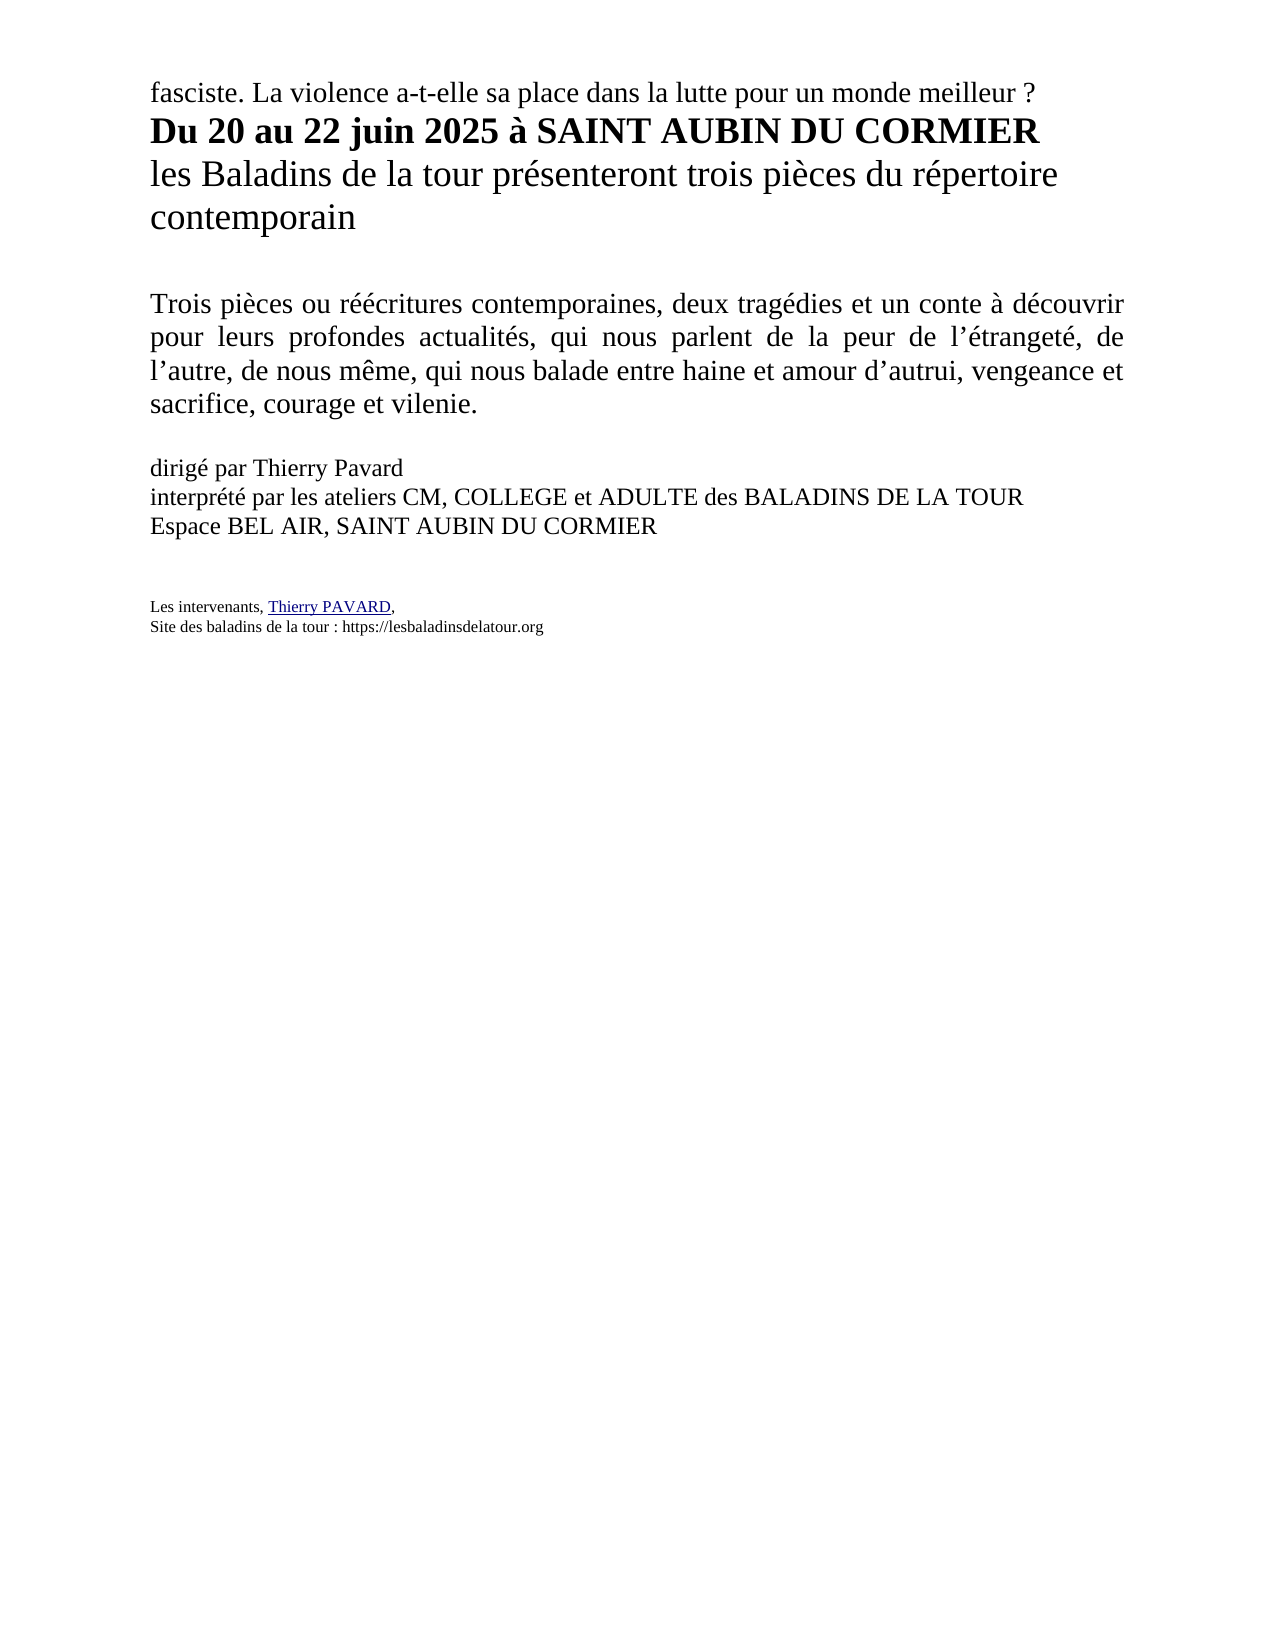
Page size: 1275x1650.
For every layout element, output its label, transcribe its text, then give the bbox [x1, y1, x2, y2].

text fasciste. La violence a-t-elle sa place dans la lutte pour un monde meilleur ? [150, 75, 1125, 108]
text Trois pièces ou réécritures contemporaines, deux tragédies et un conte à découvrir pour leurs profondes actualités, qui nous parlent de la peur de l’étrangeté, de l’autre, de nous même, qui nous balade entre haine et amour d’autrui, vengeance et sacrifice, courage et vilenie. [150, 286, 1125, 420]
text interprété par les ateliers CM, COLLEGE et ADULTE des BALADINS DE LA TOUR [150, 482, 1125, 511]
text Espace BEL AIR, SAINT AUBIN DU CORMIER [150, 511, 1125, 540]
text Les intervenants, Thierry PAVARD, [150, 597, 1125, 616]
text dirigé par Thierry Pavard [150, 453, 1125, 482]
text les Baladins de la tour présenteront trois pièces du répertoire contemporain [150, 152, 1125, 238]
text Site des baladins de la tour : https://lesbaladinsdelatour.org [150, 616, 1125, 636]
text Du 20 au 22 juin 2025 à SAINT AUBIN DU CORMIER [150, 108, 1125, 152]
